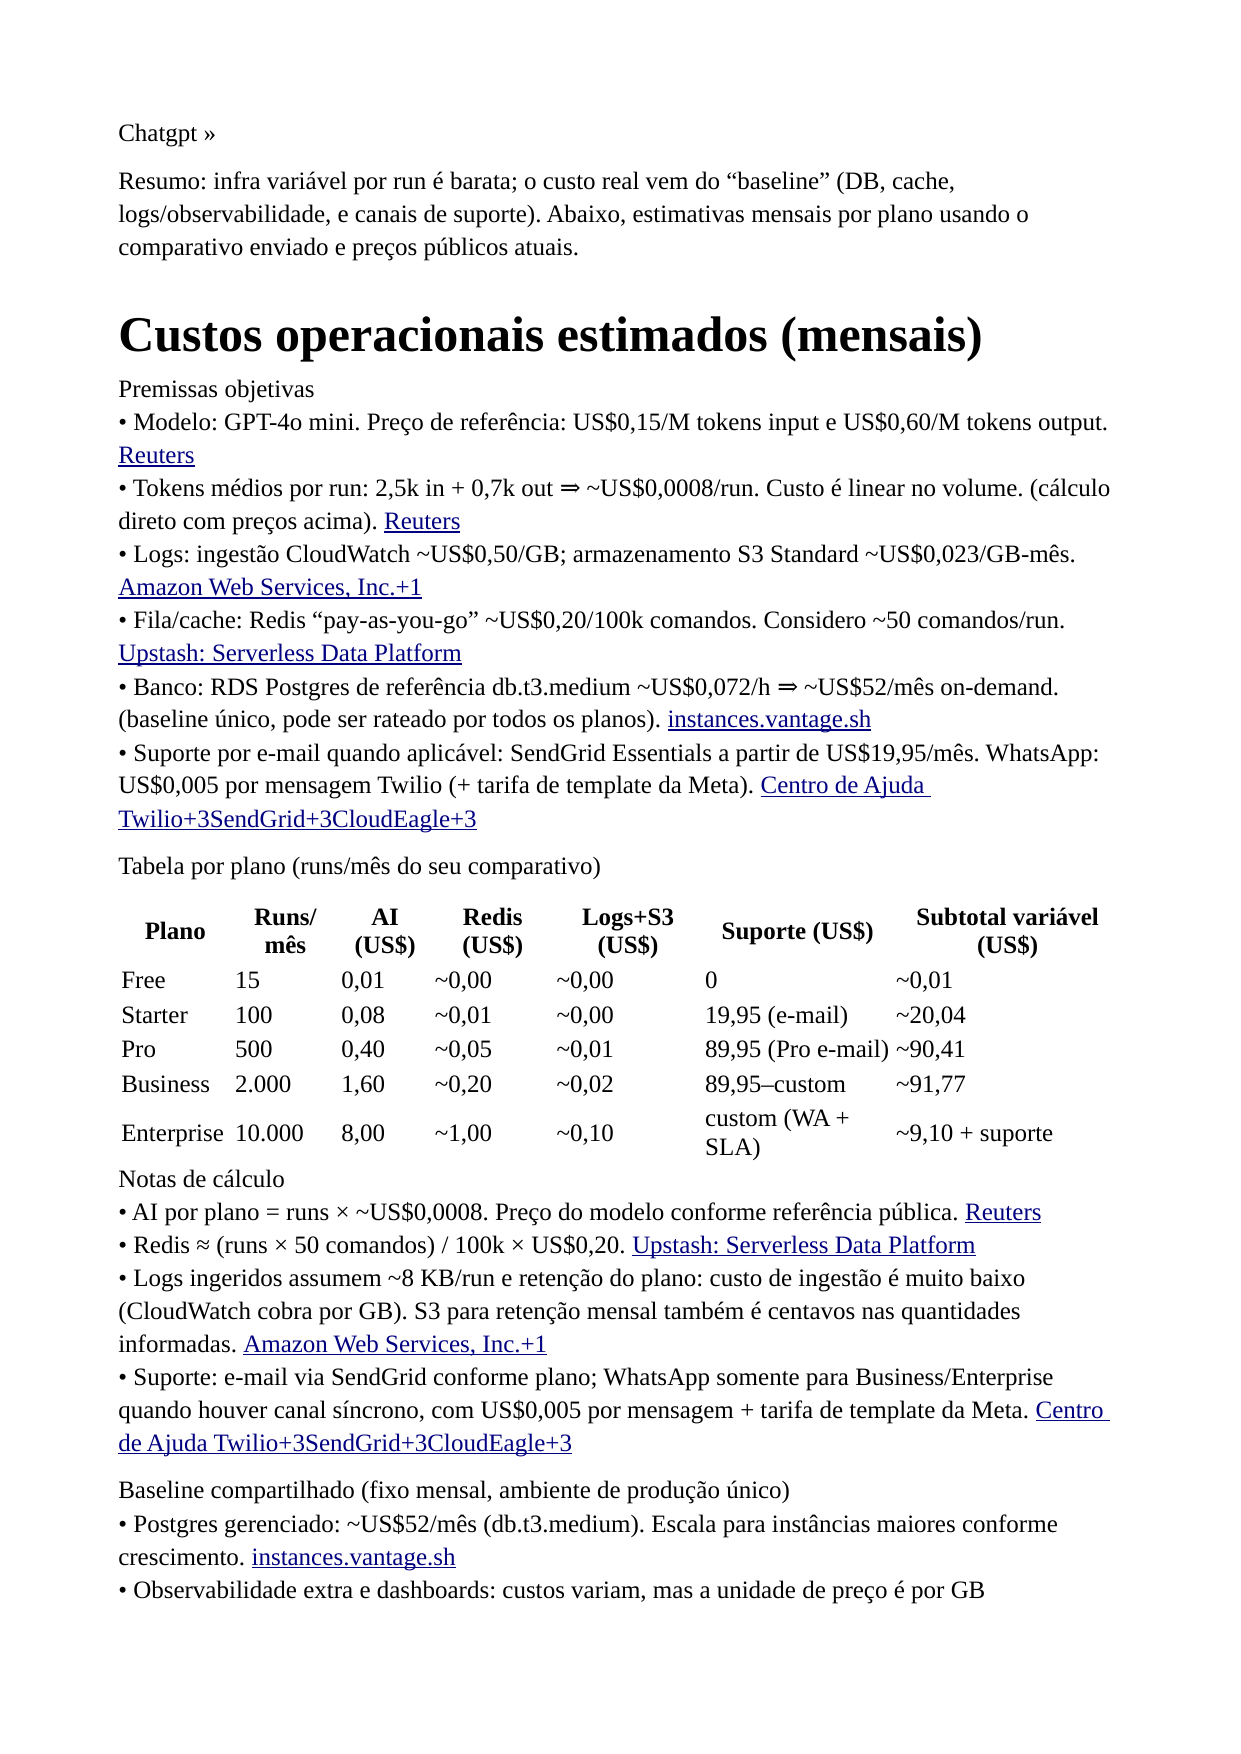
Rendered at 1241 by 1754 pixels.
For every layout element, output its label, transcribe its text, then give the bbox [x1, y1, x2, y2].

table_header AI (US$) [338, 899, 432, 962]
table_cell 89,95 (Pro e-mail) [702, 1031, 893, 1066]
table_cell ~0,20 [432, 1066, 553, 1101]
subtitle Custos operacionais estimados (mensais) [118, 304, 1122, 362]
table_cell 1,60 [338, 1066, 432, 1101]
table_cell Enterprise [118, 1101, 232, 1164]
table_header Subtotal variável (US$) [893, 899, 1122, 962]
table_cell custom (WA + SLA) [702, 1101, 893, 1164]
text Tabela por plano (runs/mês do seu comparativo) [118, 851, 1122, 880]
text Chatgpt » [118, 118, 1122, 147]
table_cell 500 [232, 1031, 338, 1066]
text Baseline compartilhado (fixo mensal, ambiente de produção único) • Postgres gerenciado: ~US$52/mês (db.t3.medium). Escala para instâncias maiores conforme crescimento. instances.vantage.sh • Observabilidade extra e dashboards: custos variam, mas a unidade de preço é por GB [118, 1476, 1122, 1603]
table_cell 100 [232, 997, 338, 1031]
table_cell 10.000 [232, 1101, 338, 1164]
table_header Runs/mês [232, 899, 338, 962]
table_cell 8,00 [338, 1101, 432, 1164]
text Notas de cálculo • AI por plano = runs × ~US$0,0008. Preço do modelo conforme referência pública. Reuters • Redis ≈ (runs × 50 comandos) / 100k × US$0,20. Upstash: Serverless Data Platform • Logs ingeridos assumem ~8 KB/run e retenção do plano: custo de ingestão é muito baixo (CloudWatch cobra por GB). S3 para retenção mensal também é centavos nas quantidades informadas. Amazon Web Services, Inc.+1 • Suporte: e-mail via SendGrid conforme plano; WhatsApp somente para Business/Enterprise quando houver canal síncrono, com US$0,005 por mensagem + tarifa de template da Meta. Centro de Ajuda Twilio+3SendGrid+3CloudEagle+3 [118, 1164, 1122, 1457]
table_cell 0,01 [338, 962, 432, 997]
table_header Redis (US$) [432, 899, 553, 962]
table_cell ~9,10 + suporte [893, 1101, 1122, 1164]
table_cell ~20,04 [893, 997, 1122, 1031]
table_cell ~0,01 [554, 1031, 702, 1066]
table_cell ~90,41 [893, 1031, 1122, 1066]
text Resumo: infra variável por run é barata; o custo real vem do “baseline” (DB, cache, logs/observabilidade, e canais de suporte). Abaixo, estimativas mensais por plano usando o comparativo enviado e preços públicos atuais. [118, 166, 1122, 261]
table_cell 0,08 [338, 997, 432, 1031]
table_cell ~0,02 [554, 1066, 702, 1101]
table_cell Starter [118, 997, 232, 1031]
table_cell ~0,01 [432, 997, 553, 1031]
table_header Suporte (US$) [702, 899, 893, 962]
text Premissas objetivas • Modelo: GPT-4o mini. Preço de referência: US$0,15/M tokens input e US$0,60/M tokens output. Reuters • Tokens médios por run: 2,5k in + 0,7k out ⇒ ~US$0,0008/run. Custo é linear no volume. (cálculo direto com preços acima). Reuters • Logs: ingestão CloudWatch ~US$0,50/GB; armazenamento S3 Standard ~US$0,023/GB-mês. Amazon Web Services, Inc.+1 • Fila/cache: Redis “pay-as-you-go” ~US$0,20/100k comandos. Considero ~50 comandos/run. Upstash: Serverless Data Platform • Banco: RDS Postgres de referência db.t3.medium ~US$0,072/h ⇒ ~US$52/mês on-demand. (baseline único, pode ser rateado por todos os planos). instances.vantage.sh • Suporte por e-mail quando aplicável: SendGrid Essentials a partir de US$19,95/mês. WhatsApp: US$0,005 por mensagem Twilio (+ tarifa de template da Meta). Centro de Ajuda Twilio+3SendGrid+3CloudEagle+3 [118, 374, 1122, 832]
table_cell Free [118, 962, 232, 997]
table_cell 15 [232, 962, 338, 997]
table_cell ~0,00 [554, 997, 702, 1031]
table_cell ~0,05 [432, 1031, 553, 1066]
table_header Logs+S3 (US$) [554, 899, 702, 962]
table_cell ~1,00 [432, 1101, 553, 1164]
table_cell ~0,10 [554, 1101, 702, 1164]
table_cell ~0,00 [432, 962, 553, 997]
table_cell 0 [702, 962, 893, 997]
table_header Plano [118, 899, 232, 962]
table_cell ~0,01 [893, 962, 1122, 997]
table_cell ~0,00 [554, 962, 702, 997]
table_cell 19,95 (e-mail) [702, 997, 893, 1031]
table_cell 2.000 [232, 1066, 338, 1101]
table_cell Pro [118, 1031, 232, 1066]
table_cell ~91,77 [893, 1066, 1122, 1101]
table_cell 0,40 [338, 1031, 432, 1066]
table_cell 89,95–custom [702, 1066, 893, 1101]
table_cell Business [118, 1066, 232, 1101]
